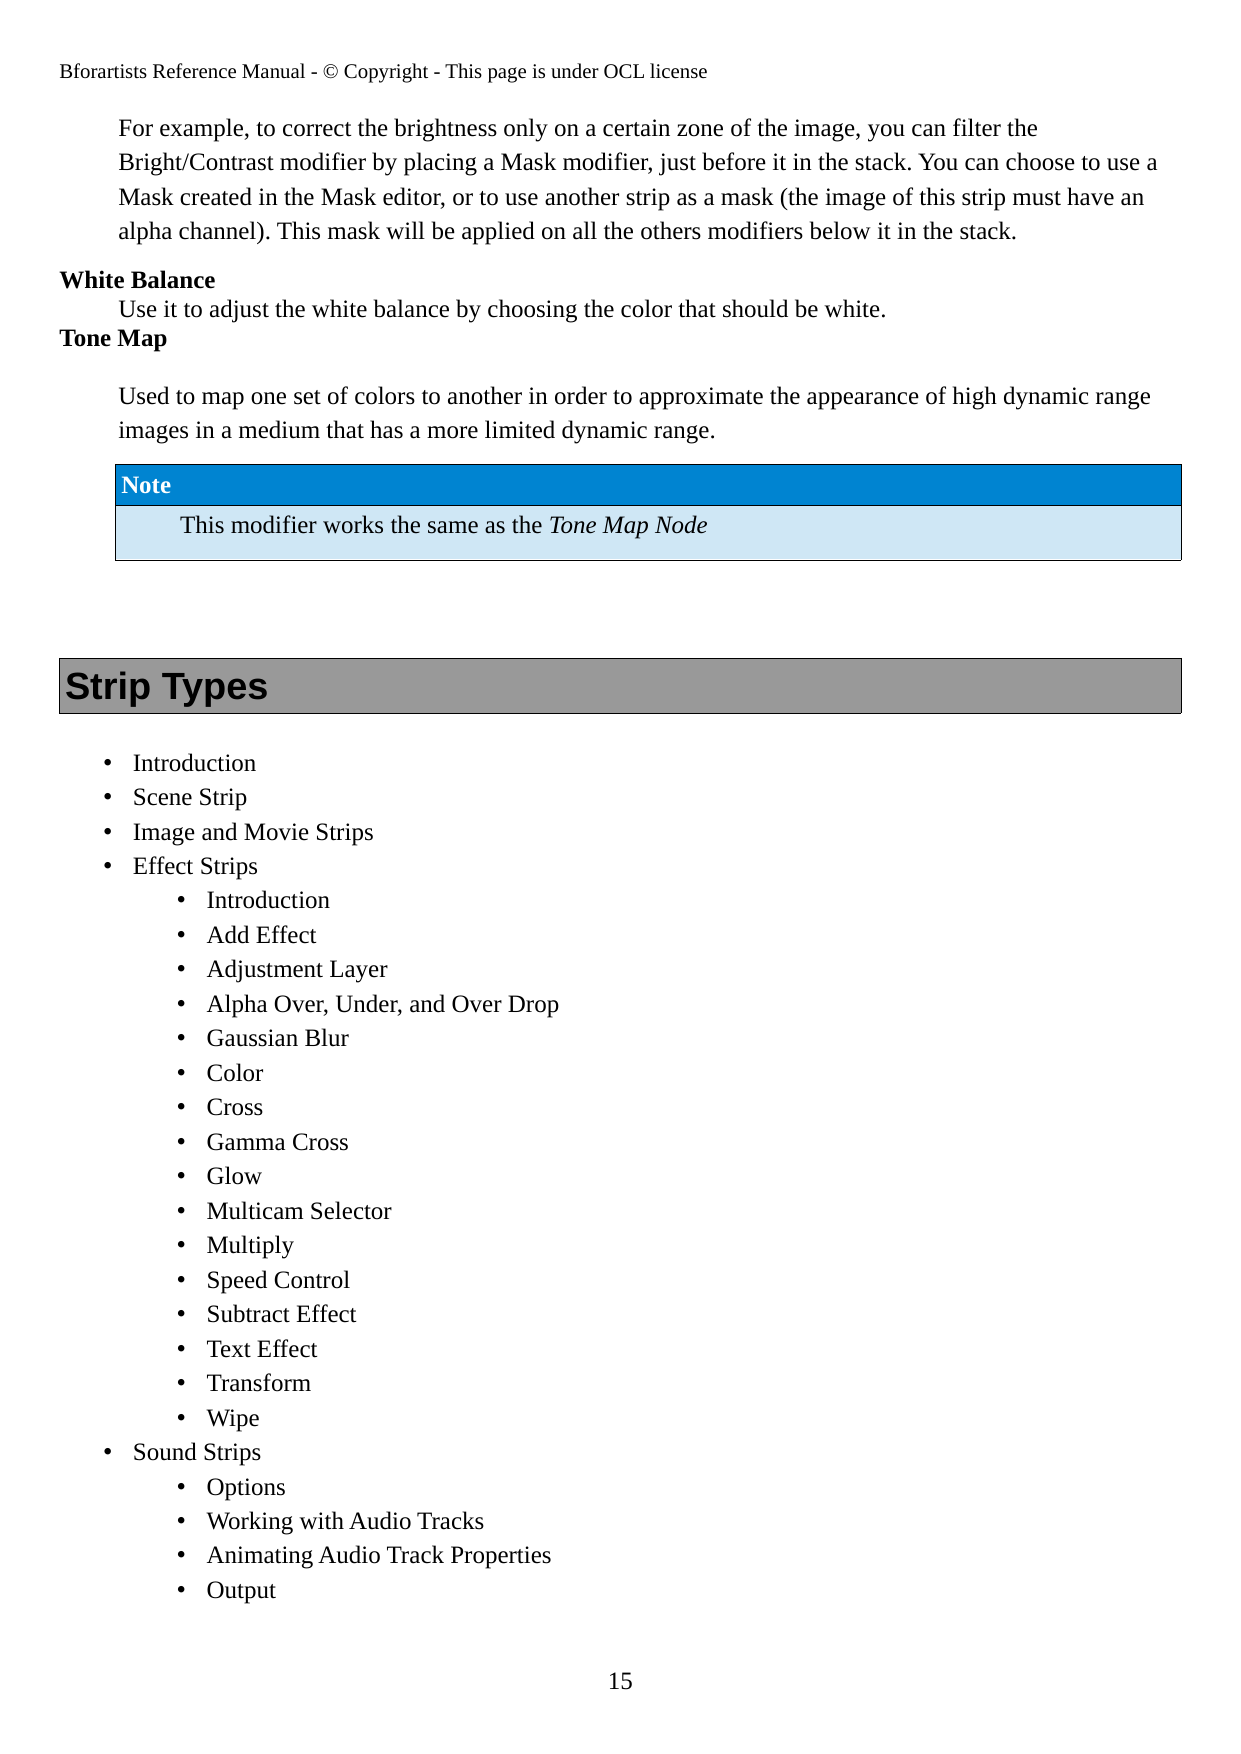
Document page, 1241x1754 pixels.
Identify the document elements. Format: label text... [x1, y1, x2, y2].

list Working with Audio Tracks [177, 1506, 1181, 1535]
table_header Strip Types [60, 659, 1181, 713]
subtitle Tone Map [59, 323, 1181, 351]
list Transform [177, 1368, 1181, 1397]
list Use it to adjust the white balance by choosing the color that should be white. [118, 294, 1181, 323]
list Effect Strips [103, 851, 1181, 880]
list Subtract Effect [177, 1299, 1181, 1328]
table_cell This modifier works the same as the Tone Map Node [116, 506, 1181, 559]
list Cross [177, 1092, 1181, 1121]
subtitle White Balance [59, 265, 1181, 294]
list Alpha Over, Under, and Over Drop [177, 989, 1181, 1018]
list Glow [177, 1161, 1181, 1190]
list Multicam Selector [177, 1196, 1181, 1224]
list Animating Audio Track Properties [177, 1541, 1181, 1569]
list Gamma Cross [177, 1127, 1181, 1156]
list Image and Movie Strips [103, 817, 1181, 845]
table_header Note [116, 465, 1181, 505]
list Color [177, 1058, 1181, 1087]
list Sound Strips [103, 1437, 1181, 1466]
list Options [177, 1472, 1181, 1500]
list Introduction [103, 748, 1181, 776]
list Output [177, 1575, 1181, 1604]
list Gaussian Blur [177, 1023, 1181, 1052]
list Wipe [177, 1403, 1181, 1431]
list Scene Strip [103, 782, 1181, 811]
list Adjustment Layer [177, 954, 1181, 983]
list Text Effect [177, 1334, 1181, 1362]
text Used to map one set of colors to another in order to approximate the appearance of high dynamic range images in a medium that has a more limited dynamic range. [118, 381, 1181, 444]
list Introduction [177, 886, 1181, 914]
list Speed Control [177, 1265, 1181, 1293]
text For example, to correct the brightness only on a certain zone of the image, you can filter the Bright/Contrast modifier by placing a Mask modifier, just before it in the stack. You can choose to use a Mask created in the Mask editor, or to use another strip as a mask (the image of this strip must have an alpha channel). This mask will be applied on all the others modifiers below it in the stack. [118, 113, 1181, 245]
list Add Effect [177, 920, 1181, 949]
list Multiply [177, 1230, 1181, 1259]
